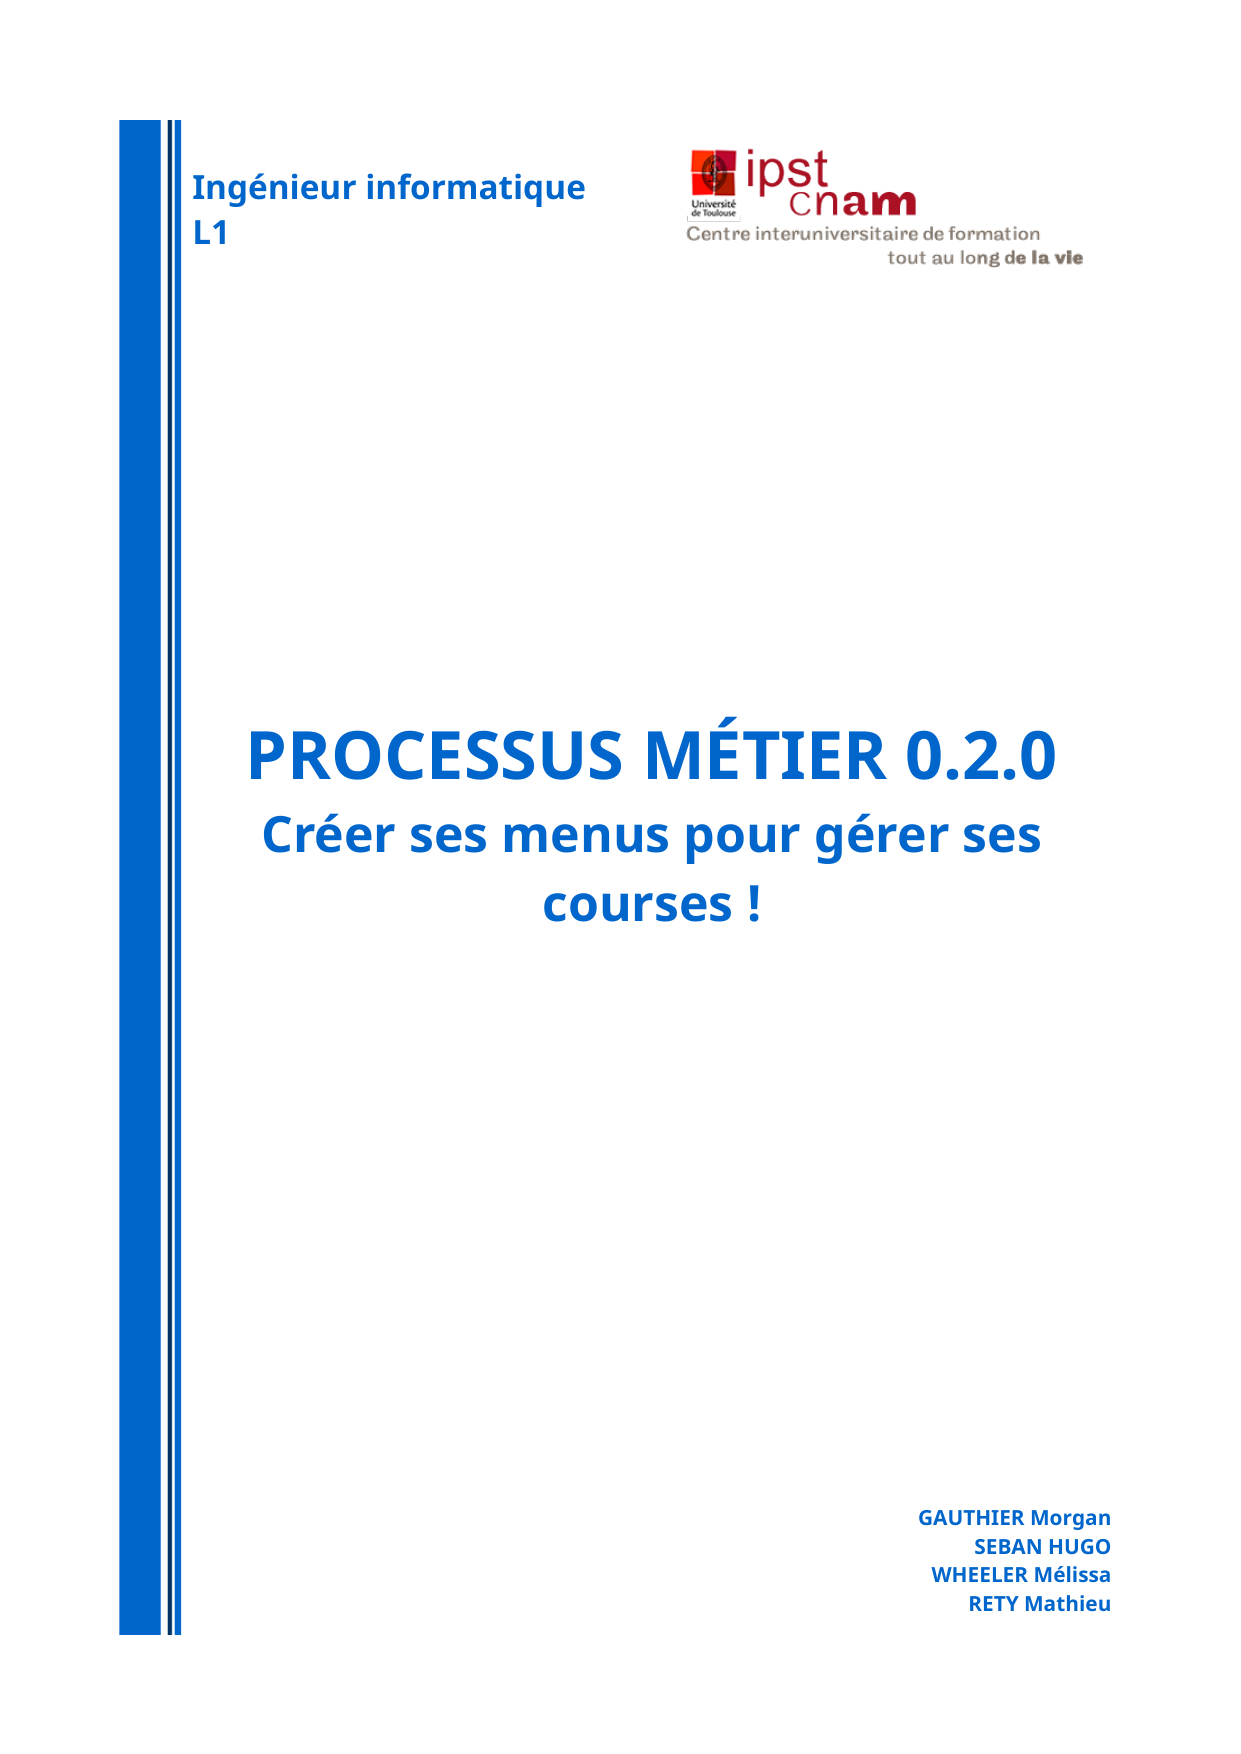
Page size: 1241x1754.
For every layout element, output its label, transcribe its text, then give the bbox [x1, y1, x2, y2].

text GAUTHIER Morgan [182, 1503, 1122, 1532]
picture [683, 144, 1123, 268]
text L1 [192, 209, 683, 254]
text Ingénieur informatique [192, 163, 683, 209]
text Créer ses menus pour gérer ses courses ! [182, 799, 1122, 936]
picture [119, 120, 182, 1635]
text SEBAN HUGO [487, 1532, 1122, 1560]
text RETY Mathieu [487, 1589, 1122, 1617]
text WHEELER Mélissa [487, 1560, 1122, 1589]
text PROCESSUS MÉTIER 0.2.0 [182, 708, 1122, 799]
